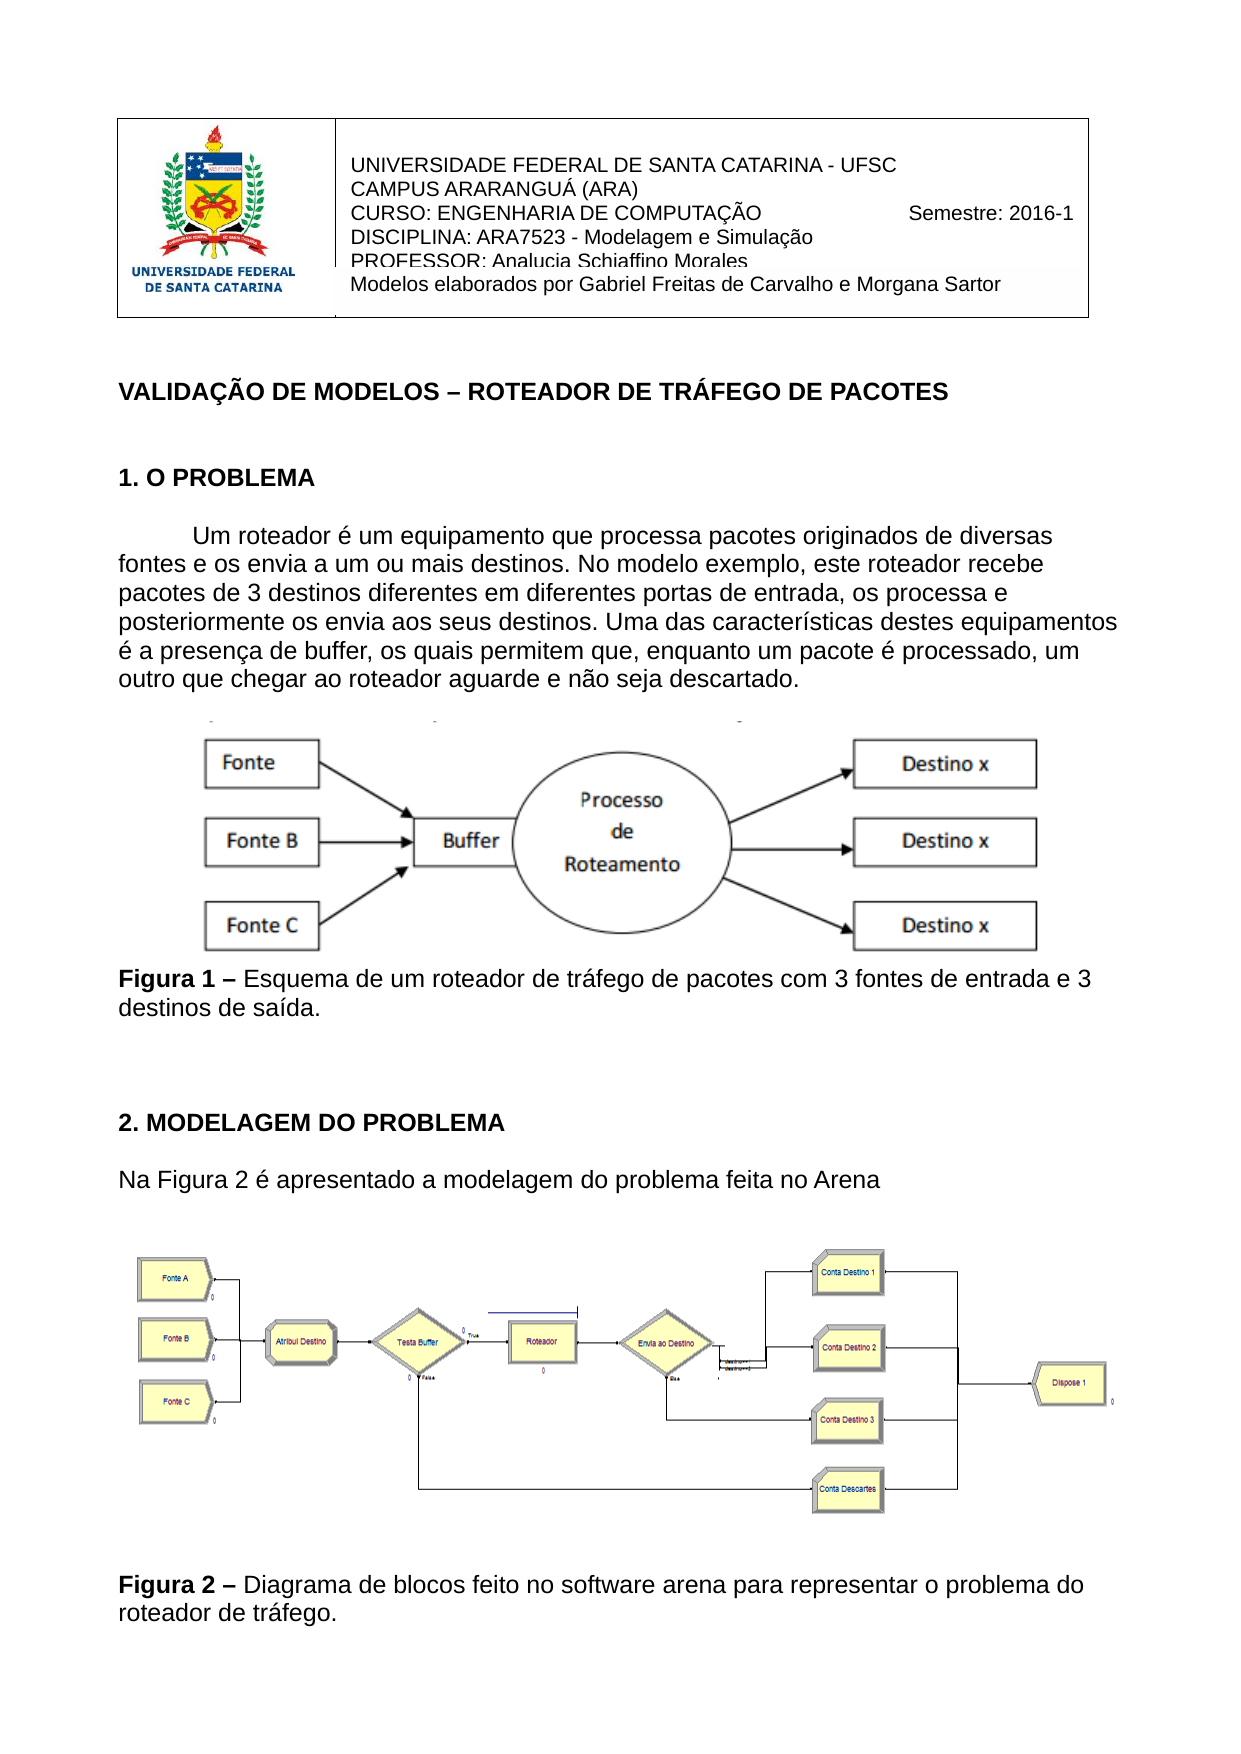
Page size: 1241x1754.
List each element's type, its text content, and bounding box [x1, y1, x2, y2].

picture [333, 267, 1083, 315]
picture [118, 1194, 1123, 1570]
text Um roteador é um equipamento que processa pacotes originados de diversas fontes e os envia a um ou mais destinos. No modelo exemplo, este roteador recebe pacotes de 3 destinos diferentes em diferentes portas de entrada, os processa e posteriormente os envia aos seus destinos. Uma das características destes equipamentos é a presença de buffer, os quais permitem que, enquanto um pacote é processado, um outro que chegar ao roteador aguarde e não seja descartado. [118, 521, 1122, 693]
picture [190, 721, 1050, 964]
text 1. O PROBLEMA [118, 463, 1122, 492]
text 2. MODELAGEM DO PROBLEMA [118, 1108, 1122, 1137]
text Na Figura 2 é apresentado a modelagem do problema feita no Arena [118, 1165, 1122, 1194]
text Figura 1 – Esquema de um roteador de tráfego de pacotes com 3 fontes de entrada e 3 destinos de saída. [118, 722, 1122, 1022]
picture [131, 119, 295, 292]
text Figura 2 – Diagrama de blocos feito no software arena para representar o problema do roteador de tráfego. [118, 1570, 1122, 1627]
text VALIDAÇÃO DE MODELOS – ROTEADOR DE TRÁFEGO DE PACOTES [118, 377, 1122, 406]
